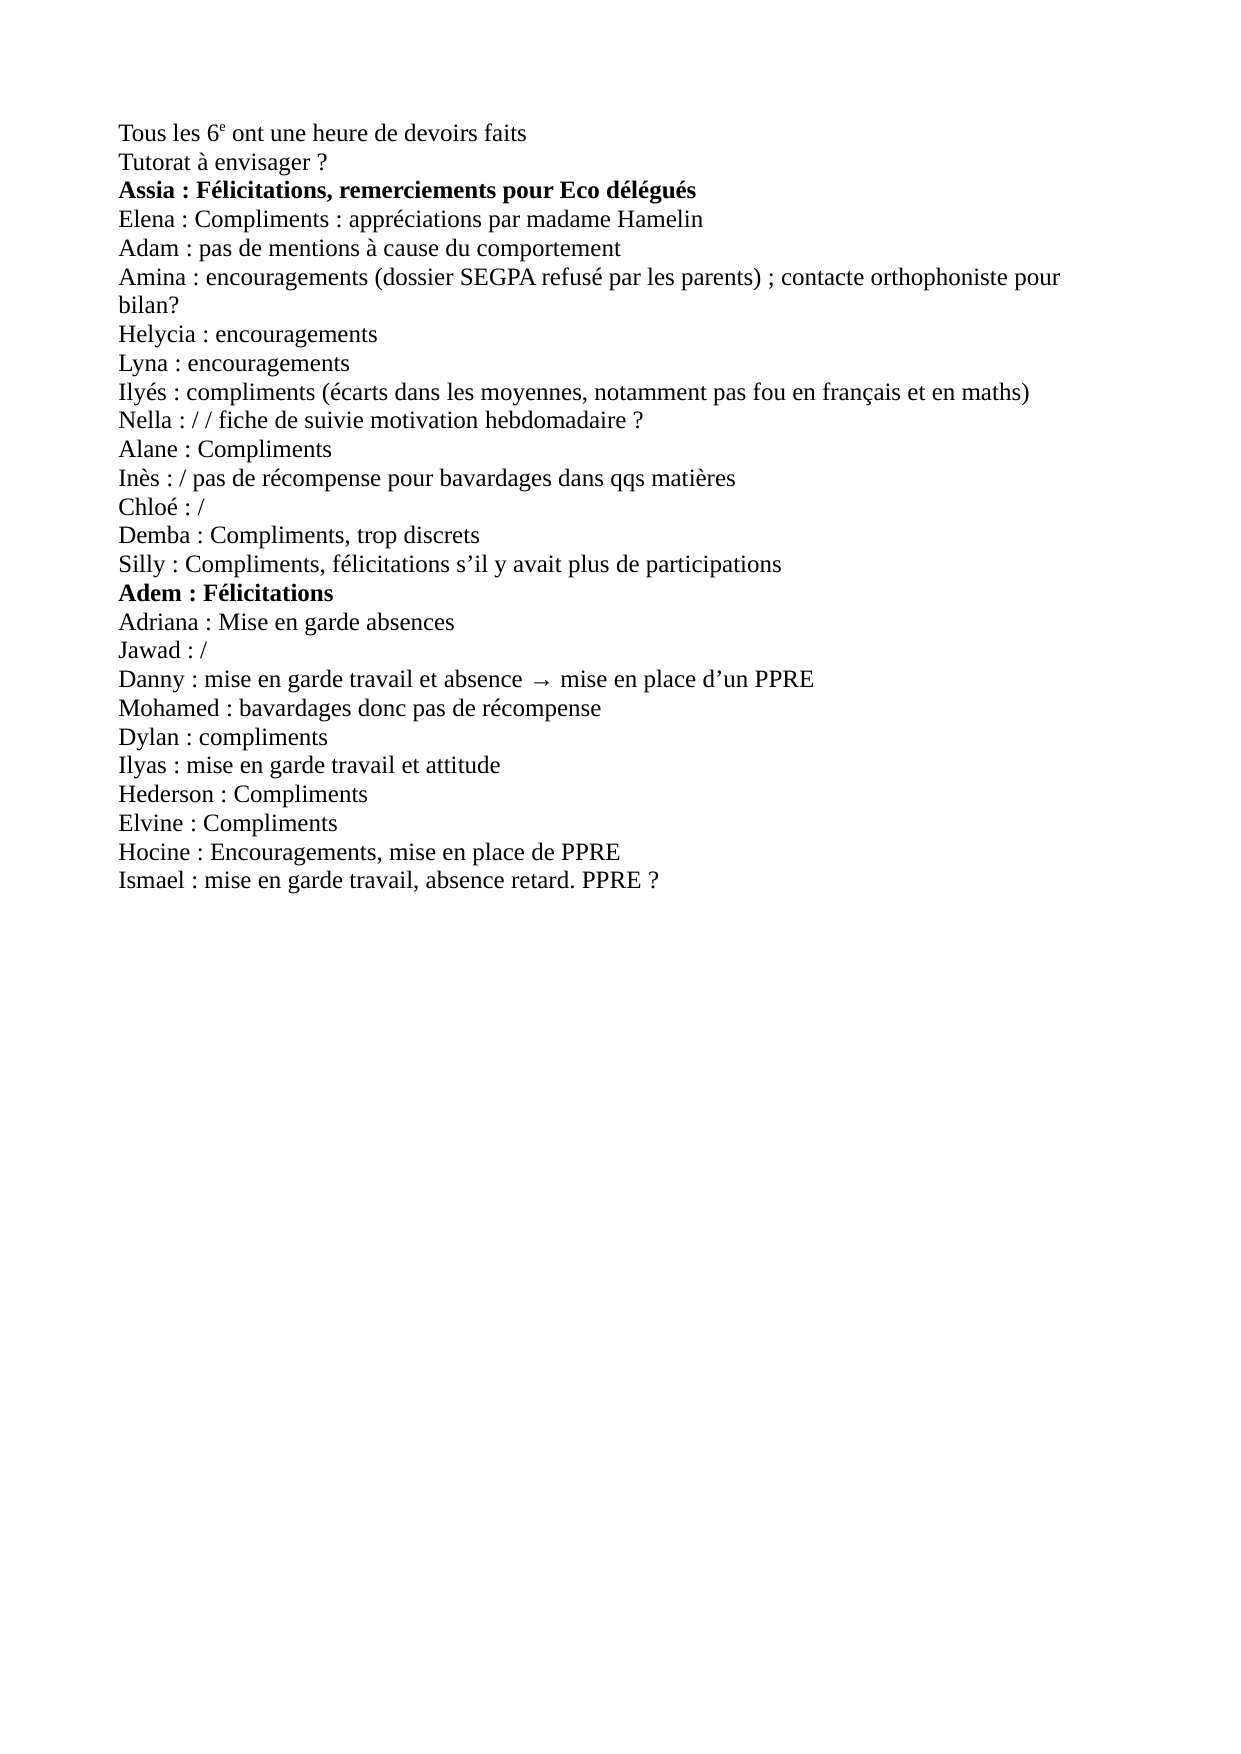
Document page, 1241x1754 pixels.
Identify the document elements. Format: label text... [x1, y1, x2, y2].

text Inès : / pas de récompense pour bavardages dans qqs matières [118, 463, 1122, 492]
text Amina : encouragements (dossier SEGPA refusé par les parents) ; contacte orthophoniste pour bilan? [118, 262, 1122, 319]
text Lyna : encouragements [118, 348, 1122, 377]
text Alane : Compliments [118, 434, 1122, 463]
text Silly : Compliments, félicitations s’il y avait plus de participations [118, 549, 1122, 578]
text Demba : Compliments, trop discrets [118, 521, 1122, 549]
text Helycia : encouragements [118, 319, 1122, 348]
text Dylan : compliments [118, 722, 1122, 751]
text Mohamed : bavardages donc pas de récompense [118, 693, 1122, 722]
text Hederson : Compliments [118, 779, 1122, 808]
text Chloé : / [118, 492, 1122, 521]
text Adriana : Mise en garde absences [118, 607, 1122, 636]
text Jawad : / [118, 636, 1122, 664]
text Tutorat à envisager ? [118, 147, 1122, 176]
text Ilyés : compliments (écarts dans les moyennes, notamment pas fou en français et en maths) [118, 377, 1122, 406]
text Nella : / / fiche de suivie motivation hebdomadaire ? [118, 406, 1122, 434]
text Tous les 6e ont une heure de devoirs faits [118, 118, 1122, 147]
text Danny : mise en garde travail et absence → mise en place d’un PPRE [118, 664, 1122, 693]
text Hocine : Encouragements, mise en place de PPRE [118, 837, 1122, 866]
text Ilyas : mise en garde travail et attitude [118, 751, 1122, 779]
text Adam : pas de mentions à cause du comportement [118, 233, 1122, 262]
text Adem : Félicitations [118, 578, 1122, 607]
text Assia : Félicitations, remerciements pour Eco délégués [118, 176, 1122, 204]
text Elvine : Compliments [118, 808, 1122, 837]
text Elena : Compliments : appréciations par madame Hamelin [118, 204, 1122, 233]
text Ismael : mise en garde travail, absence retard. PPRE ? [118, 866, 1122, 894]
